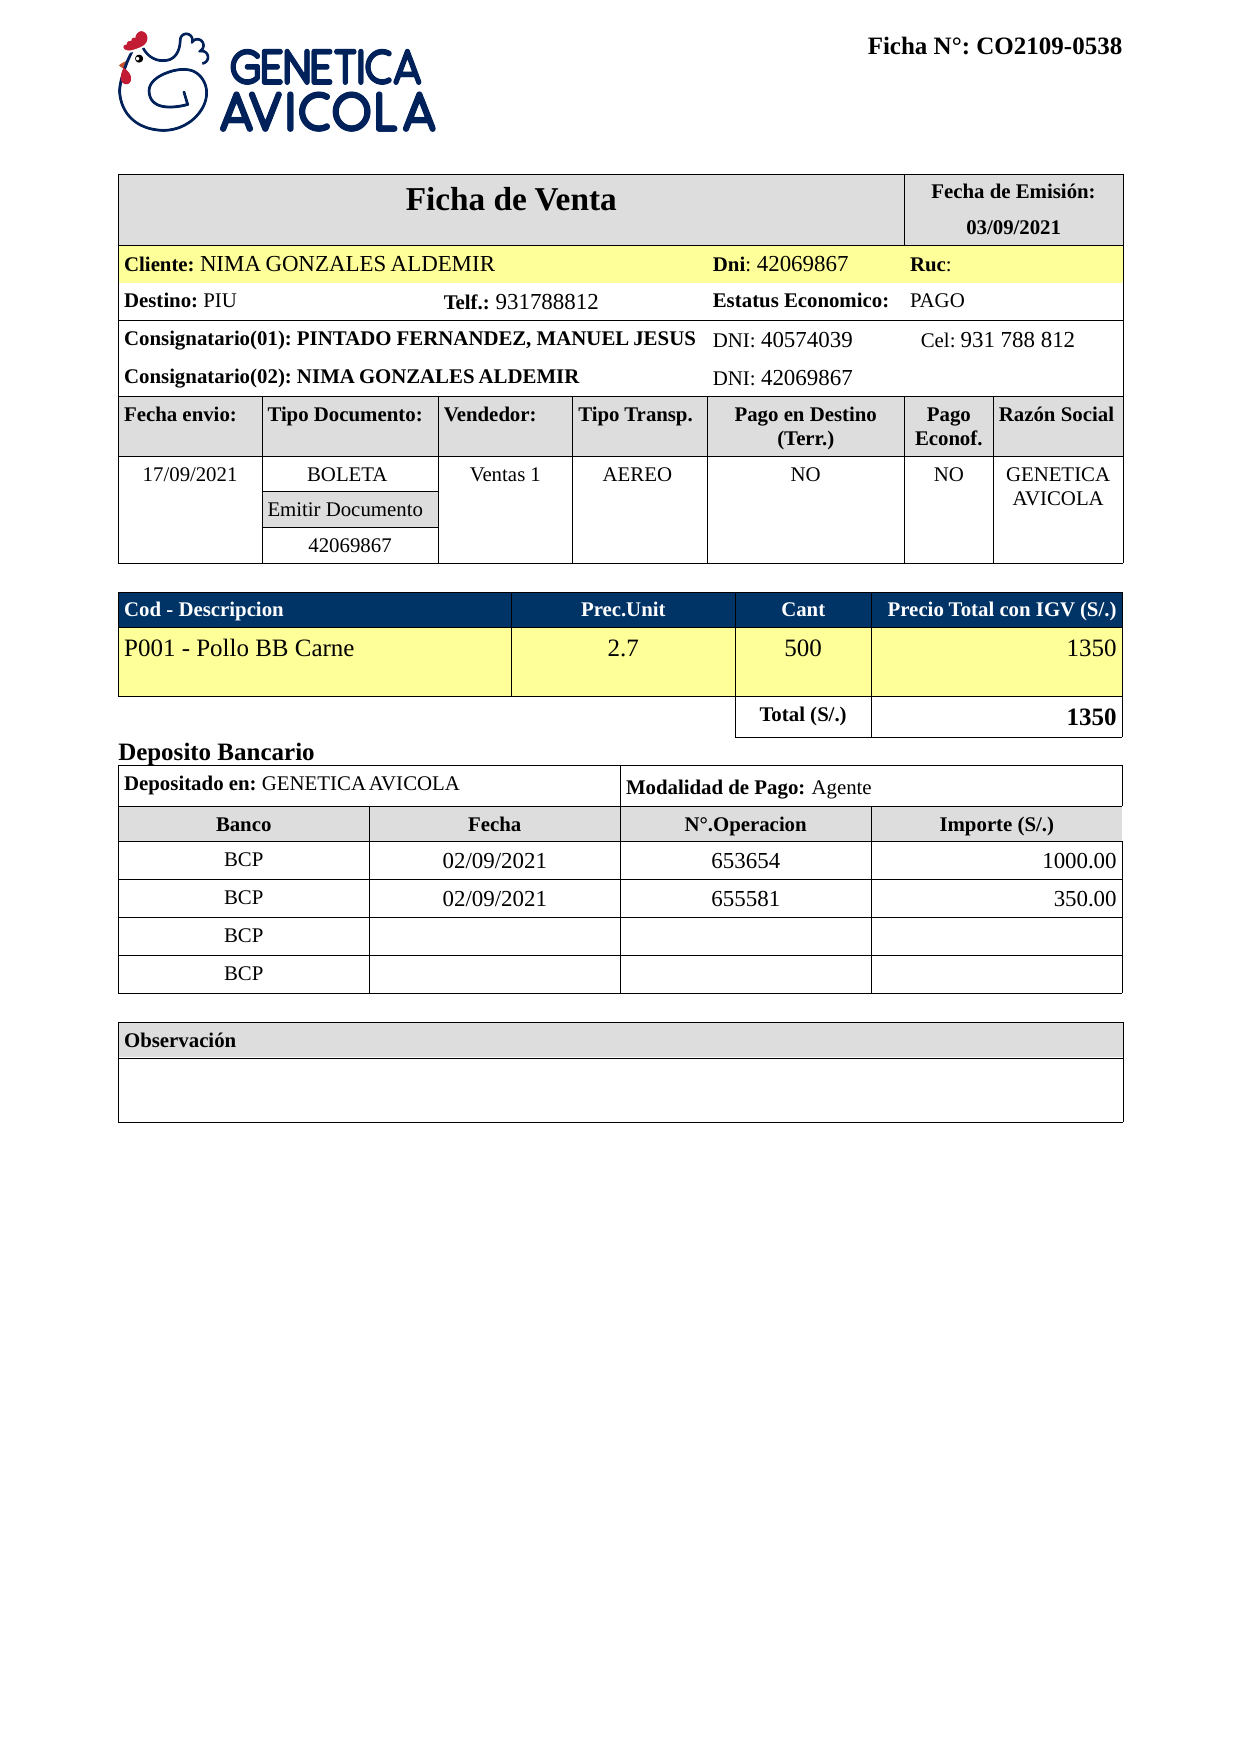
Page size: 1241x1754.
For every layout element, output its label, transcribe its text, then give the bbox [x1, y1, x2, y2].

table_cell Total (S/.) [736, 697, 871, 737]
table_cell BCP [119, 918, 369, 955]
table_header Precio Total con IGV (S/.) [872, 593, 1122, 627]
table_header Cod - Descripcion [119, 593, 511, 627]
table_cell Fecha envio: [119, 397, 262, 456]
table_cell Fecha [370, 807, 620, 841]
table_cell Tipo Documento: [263, 397, 438, 456]
picture [118, 31, 436, 132]
table_cell PAGO [904, 283, 1123, 320]
table_cell [621, 918, 871, 955]
table_cell [621, 956, 871, 993]
table_cell [511, 697, 735, 737]
table_cell Pago en Destino (Terr.) [708, 397, 904, 456]
table_cell 1000.00 [872, 842, 1122, 879]
table_cell Telf.: 931788812 [438, 283, 707, 320]
table_cell Pago Econof. [905, 397, 993, 456]
table_cell Dni: 42069867 [707, 246, 904, 283]
table_cell 2.7 [512, 628, 735, 696]
table_cell N°.Operacion [621, 807, 871, 841]
table_header Modalidad de Pago: Agente [621, 766, 1122, 806]
table_cell Cel: 931 788 812 [915, 321, 1123, 358]
table_cell Consignatario(02): NIMA GONZALES ALDEMIR [119, 358, 707, 396]
table_cell NO [708, 457, 904, 563]
table_cell DNI: 42069867 [707, 358, 1123, 396]
table_cell [872, 956, 1122, 993]
table_cell 02/09/2021 [370, 880, 620, 917]
table_cell P001 - Pollo BB Carne [119, 628, 511, 696]
table_cell Emitir Documento [263, 492, 438, 527]
table_cell AEREO [573, 457, 707, 563]
table_cell Tipo Transp. [573, 397, 707, 456]
table_cell 655581 [621, 880, 871, 917]
table_cell 500 [736, 628, 871, 696]
table_cell 02/09/2021 [370, 842, 620, 879]
text Deposito Bancario [118, 737, 1122, 765]
table_cell [119, 1059, 1123, 1122]
table_cell Consignatario(01): PINTADO FERNANDEZ, MANUEL JESUS [119, 321, 707, 358]
table_cell BCP [119, 880, 369, 917]
table_cell Cliente: NIMA GONZALES ALDEMIR [119, 246, 707, 283]
table_cell Importe (S/.) [872, 807, 1122, 841]
table_cell Destino: PIU [119, 283, 438, 320]
table_cell [872, 918, 1122, 955]
table_cell 1350 [872, 628, 1122, 696]
table_cell Vendedor: [439, 397, 572, 456]
table_cell 17/09/2021 [119, 457, 262, 563]
table_cell GENETICA AVICOLA [994, 457, 1123, 563]
table_cell Banco [119, 807, 369, 841]
table_cell [370, 918, 620, 955]
table_cell 653654 [621, 842, 871, 879]
table_header Fecha de Emisión: [905, 175, 1123, 209]
table_cell [118, 697, 511, 737]
table_header Ficha de Venta [119, 175, 904, 245]
table_cell 42069867 [263, 528, 438, 563]
table_cell 03/09/2021 [905, 209, 1123, 245]
table_cell Razón Social [994, 397, 1123, 456]
table_cell BCP [119, 956, 369, 993]
table_header Prec.Unit [512, 593, 735, 627]
table_cell BOLETA [263, 457, 438, 491]
table_header Observación [119, 1023, 1123, 1057]
table_header Cant [736, 593, 871, 627]
table_cell DNI: 40574039 [707, 321, 915, 358]
table_cell Ventas 1 [439, 457, 572, 563]
table_cell NO [905, 457, 993, 563]
table_cell 1350 [872, 697, 1122, 737]
table_cell 350.00 [872, 880, 1122, 917]
table_header Depositado en: GENETICA AVICOLA [119, 766, 620, 806]
table_cell [370, 956, 620, 993]
table_cell Estatus Economico: [707, 283, 904, 320]
table_cell Ruc: [904, 246, 1123, 283]
table_cell BCP [119, 842, 369, 879]
